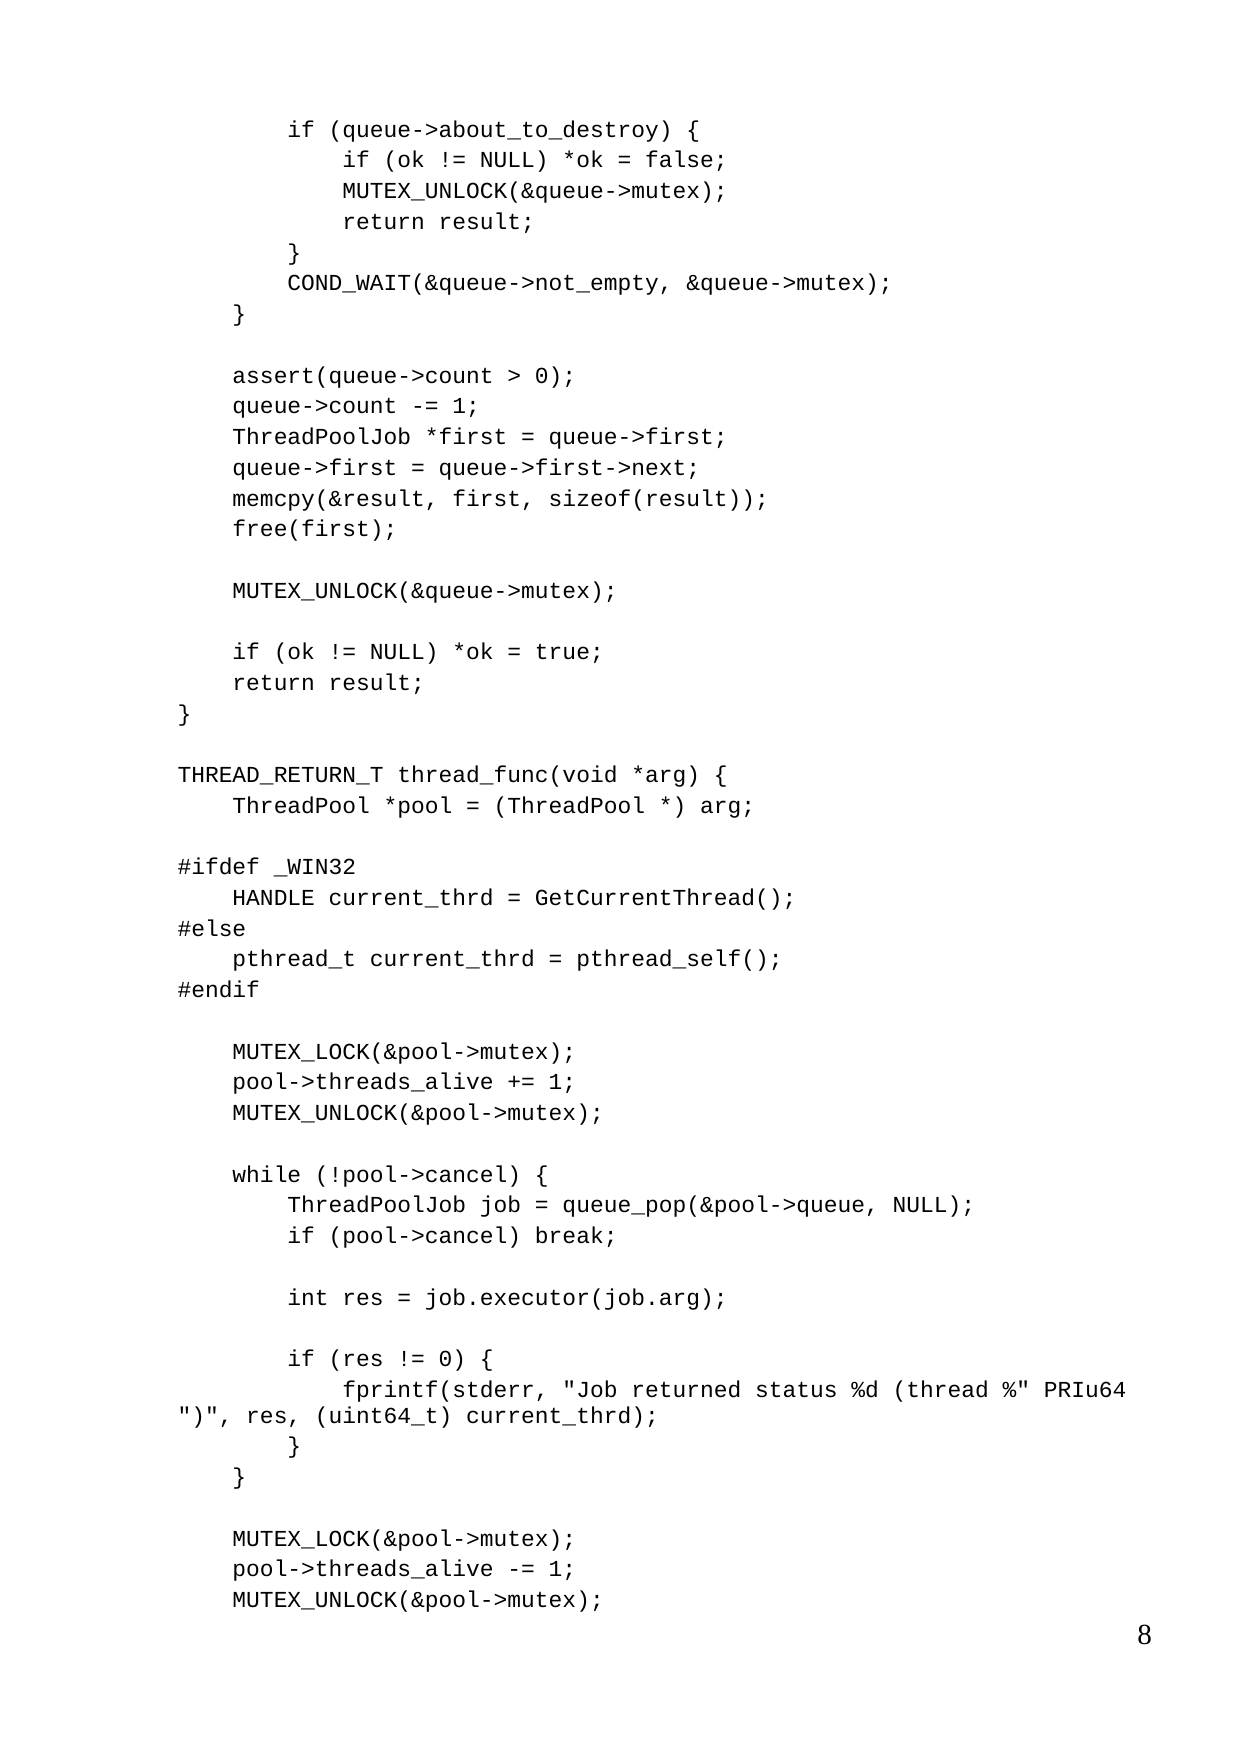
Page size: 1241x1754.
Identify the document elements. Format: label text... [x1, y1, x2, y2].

text } [177, 1435, 1170, 1461]
text MUTEX_UNLOCK(&pool->mutex); [177, 1101, 1170, 1127]
text return result; [177, 671, 1170, 697]
text pool->threads_alive += 1; [177, 1071, 1170, 1097]
text MUTEX_UNLOCK(&queue->mutex); [177, 179, 1170, 206]
text MUTEX_LOCK(&pool->mutex); [177, 1040, 1170, 1066]
text } [177, 241, 1170, 267]
text if (pool->cancel) break; [177, 1224, 1170, 1250]
text ThreadPool *pool = (ThreadPool *) arg; [177, 794, 1170, 820]
text assert(queue->count > 0); [177, 364, 1170, 390]
text memcpy(&result, first, sizeof(result)); [177, 487, 1170, 513]
text } [177, 302, 1170, 328]
text if (ok != NULL) *ok = true; [177, 641, 1170, 666]
text MUTEX_LOCK(&pool->mutex); [177, 1527, 1170, 1553]
text free(first); [177, 518, 1170, 543]
text ThreadPoolJob *first = queue->first; [177, 425, 1170, 451]
text while (!pool->cancel) { [177, 1163, 1170, 1189]
text COND_WAIT(&queue->not_empty, &queue->mutex); [177, 272, 1170, 298]
text queue->count -= 1; [177, 395, 1170, 421]
text #endif [177, 978, 1170, 1004]
text } [177, 702, 1170, 728]
text #ifdef _WIN32 [177, 856, 1170, 882]
text if (queue->about_to_destroy) { [177, 118, 1170, 144]
text if (res != 0) { [177, 1347, 1170, 1373]
text if (ok != NULL) *ok = false; [177, 149, 1170, 175]
text MUTEX_UNLOCK(&pool->mutex); [177, 1588, 1170, 1614]
text pthread_t current_thrd = pthread_self(); [177, 948, 1170, 974]
text ThreadPoolJob job = queue_pop(&pool->queue, NULL); [177, 1194, 1170, 1219]
text int res = job.executor(job.arg); [177, 1286, 1170, 1312]
text queue->first = queue->first->next; [177, 456, 1170, 482]
text return result; [177, 210, 1170, 236]
text fprintf(stderr, "Job returned status %d (thread %" PRIu64 ")", res, (uint64_t) current_thrd); [177, 1378, 1170, 1430]
text HANDLE current_thrd = GetCurrentThread(); [177, 886, 1170, 912]
text MUTEX_UNLOCK(&queue->mutex); [177, 579, 1170, 605]
text pool->threads_alive -= 1; [177, 1558, 1170, 1583]
text THREAD_RETURN_T thread_func(void *arg) { [177, 763, 1170, 789]
text } [177, 1465, 1170, 1491]
text #else [177, 917, 1170, 943]
